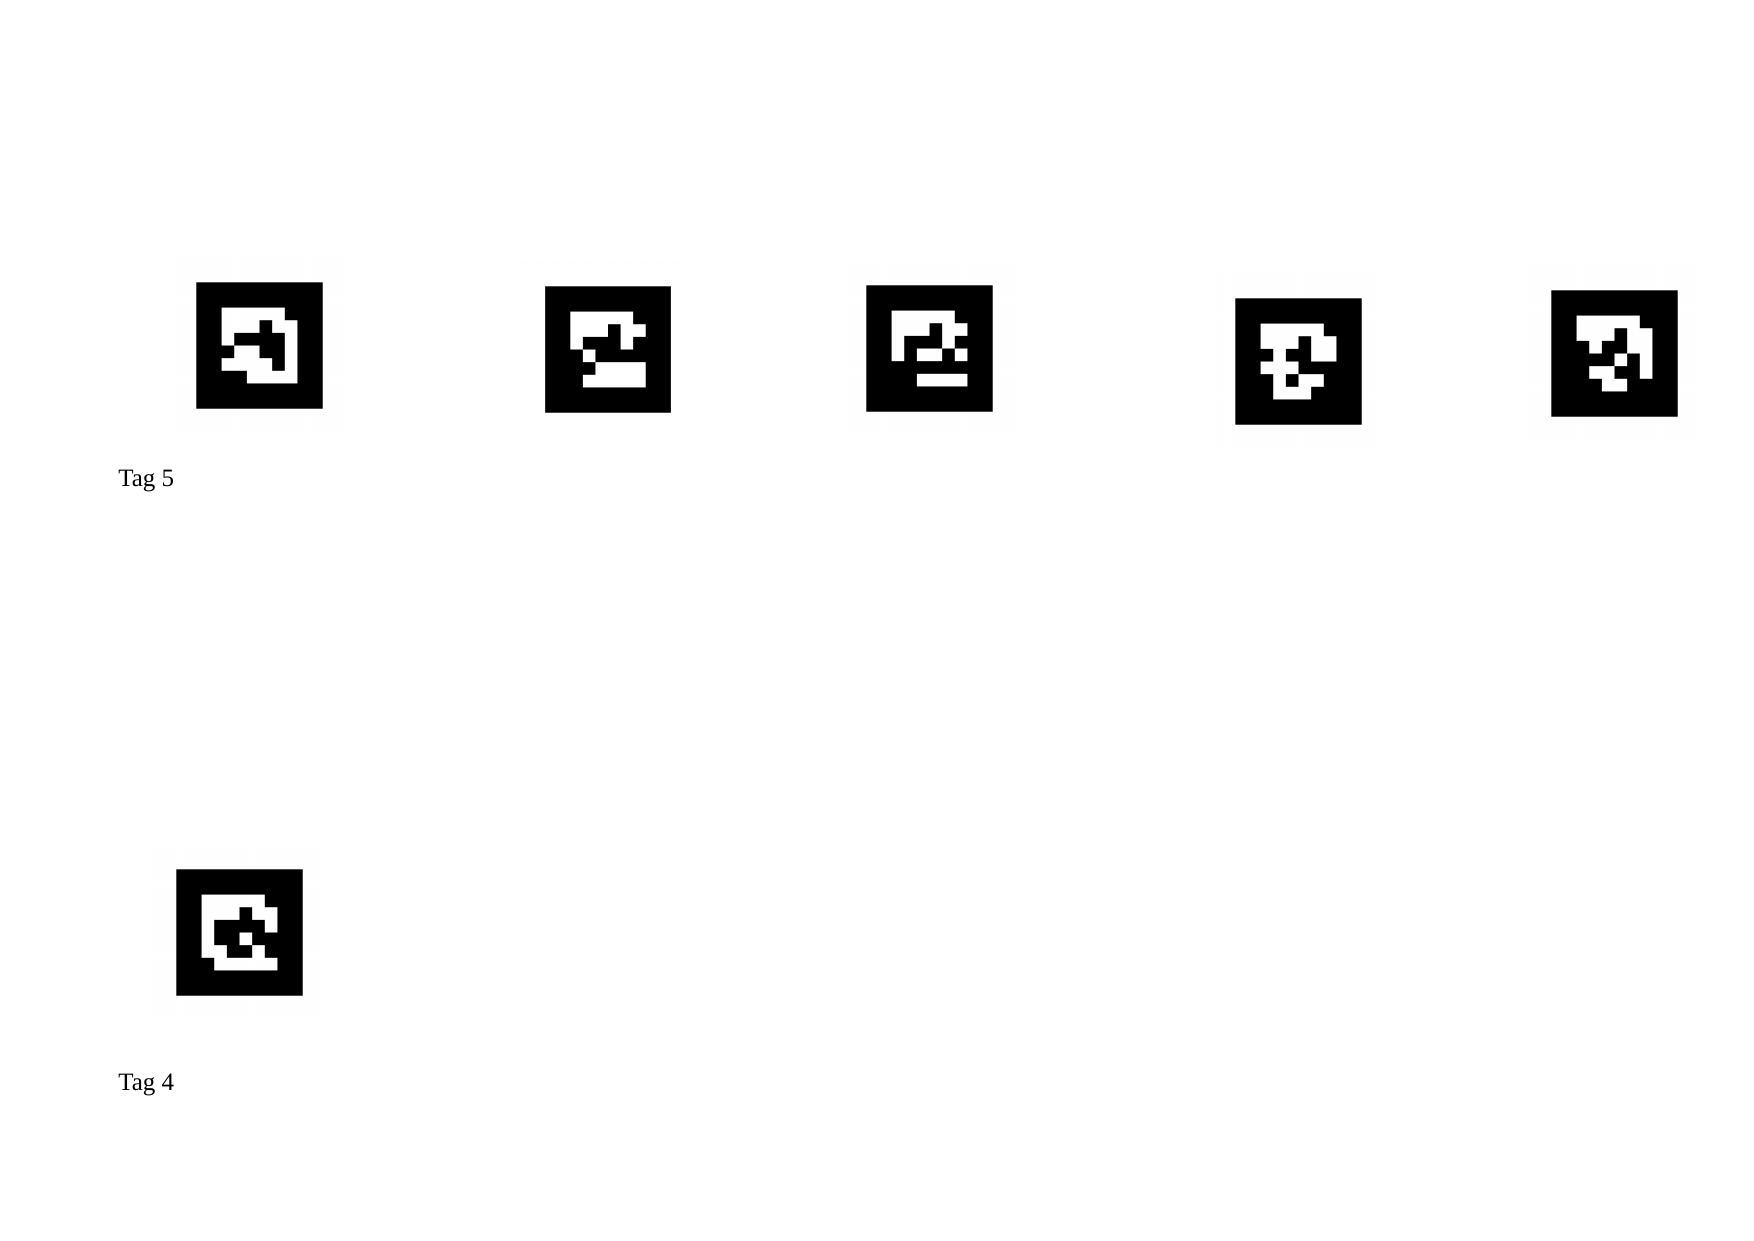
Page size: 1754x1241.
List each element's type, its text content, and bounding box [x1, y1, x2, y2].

picture [1211, 273, 1387, 450]
text Tag 4 [118, 1067, 1636, 1096]
picture [520, 261, 696, 438]
picture [1526, 265, 1703, 442]
picture [841, 260, 1018, 437]
text Tag 5 [118, 463, 1636, 492]
picture [171, 257, 348, 434]
picture [151, 844, 328, 1021]
